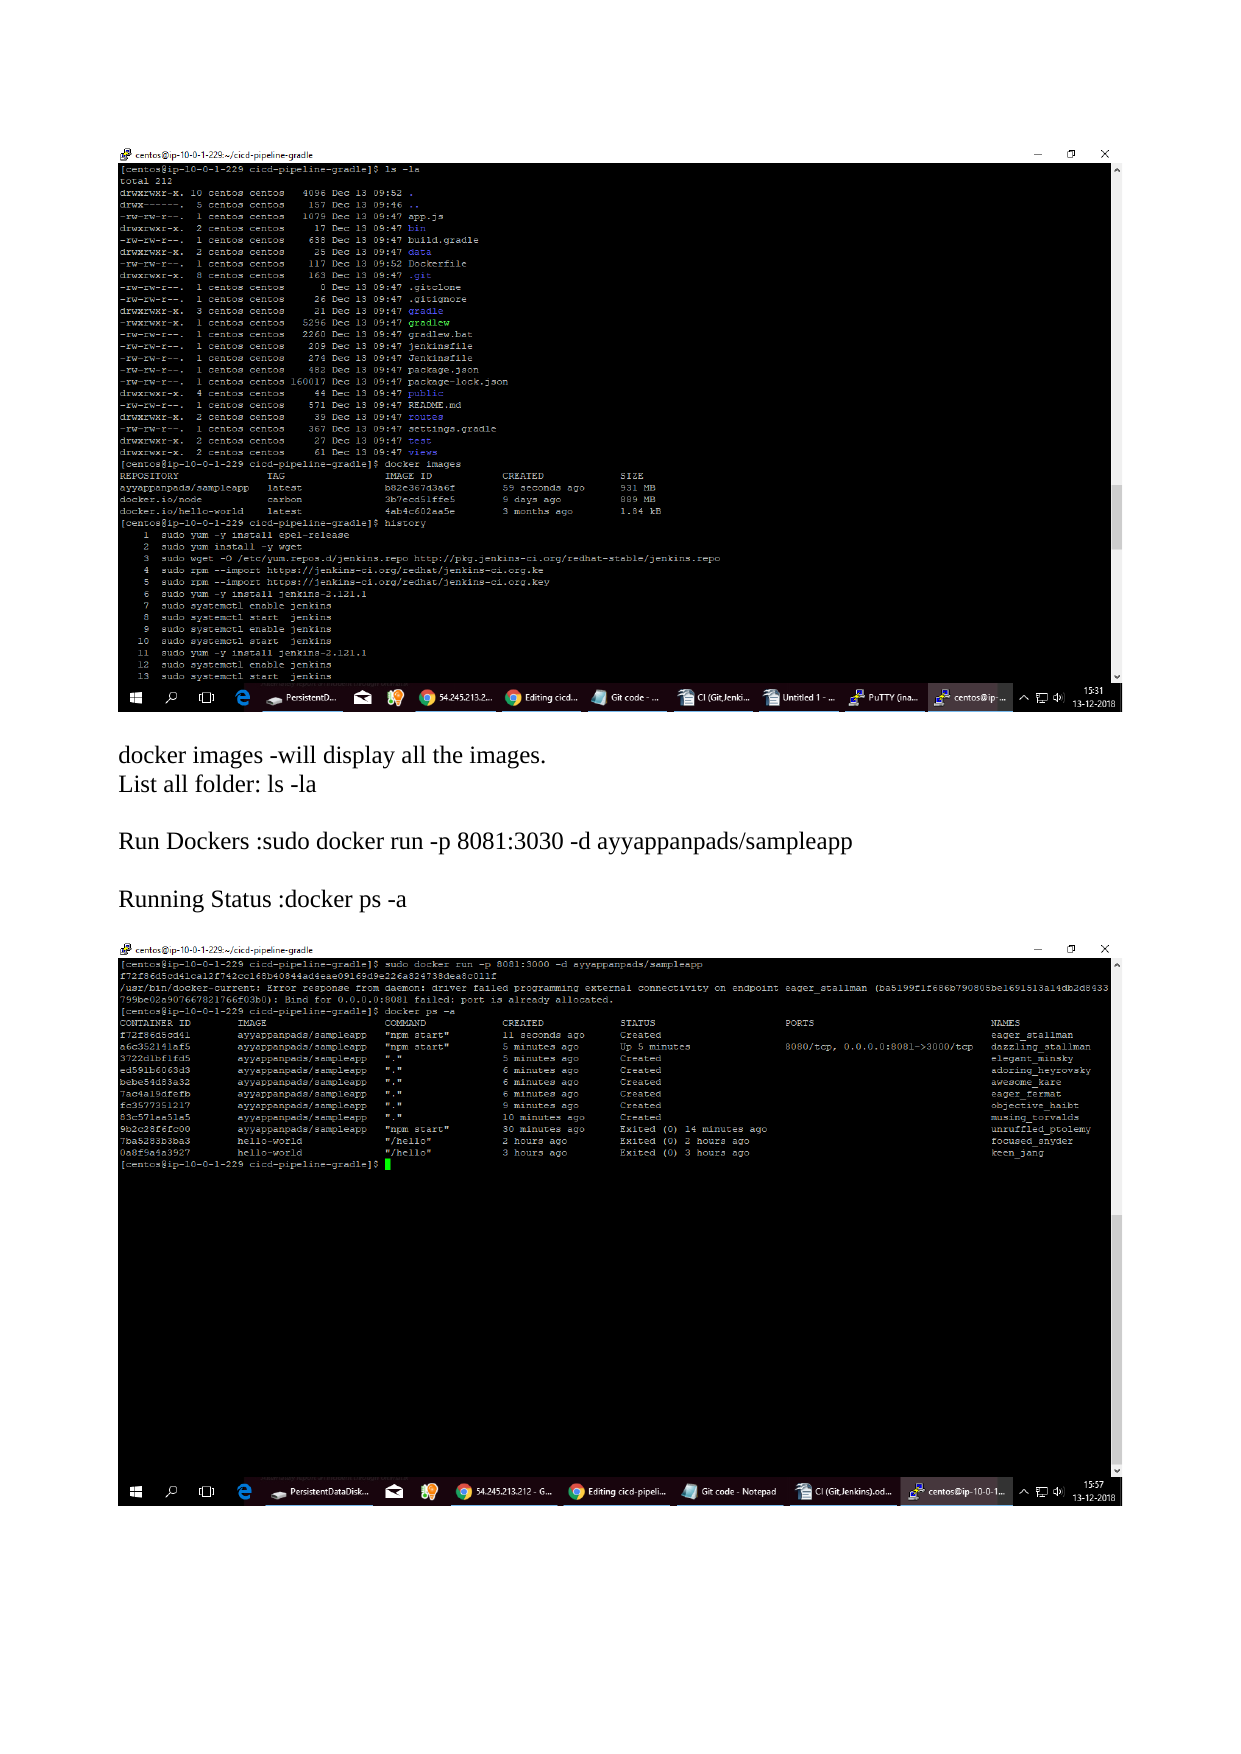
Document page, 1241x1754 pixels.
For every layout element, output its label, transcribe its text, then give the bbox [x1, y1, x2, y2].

text docker images -will display all the images. [118, 740, 1122, 769]
picture [118, 146, 1123, 712]
text Run Dockers :sudo docker run -p 8081:3030 -d ayyappanpads/sampleapp [118, 826, 1122, 855]
picture [118, 941, 1123, 1506]
text List all folder: ls -la [118, 769, 1122, 797]
text Running Status :docker ps -a [118, 884, 1122, 912]
